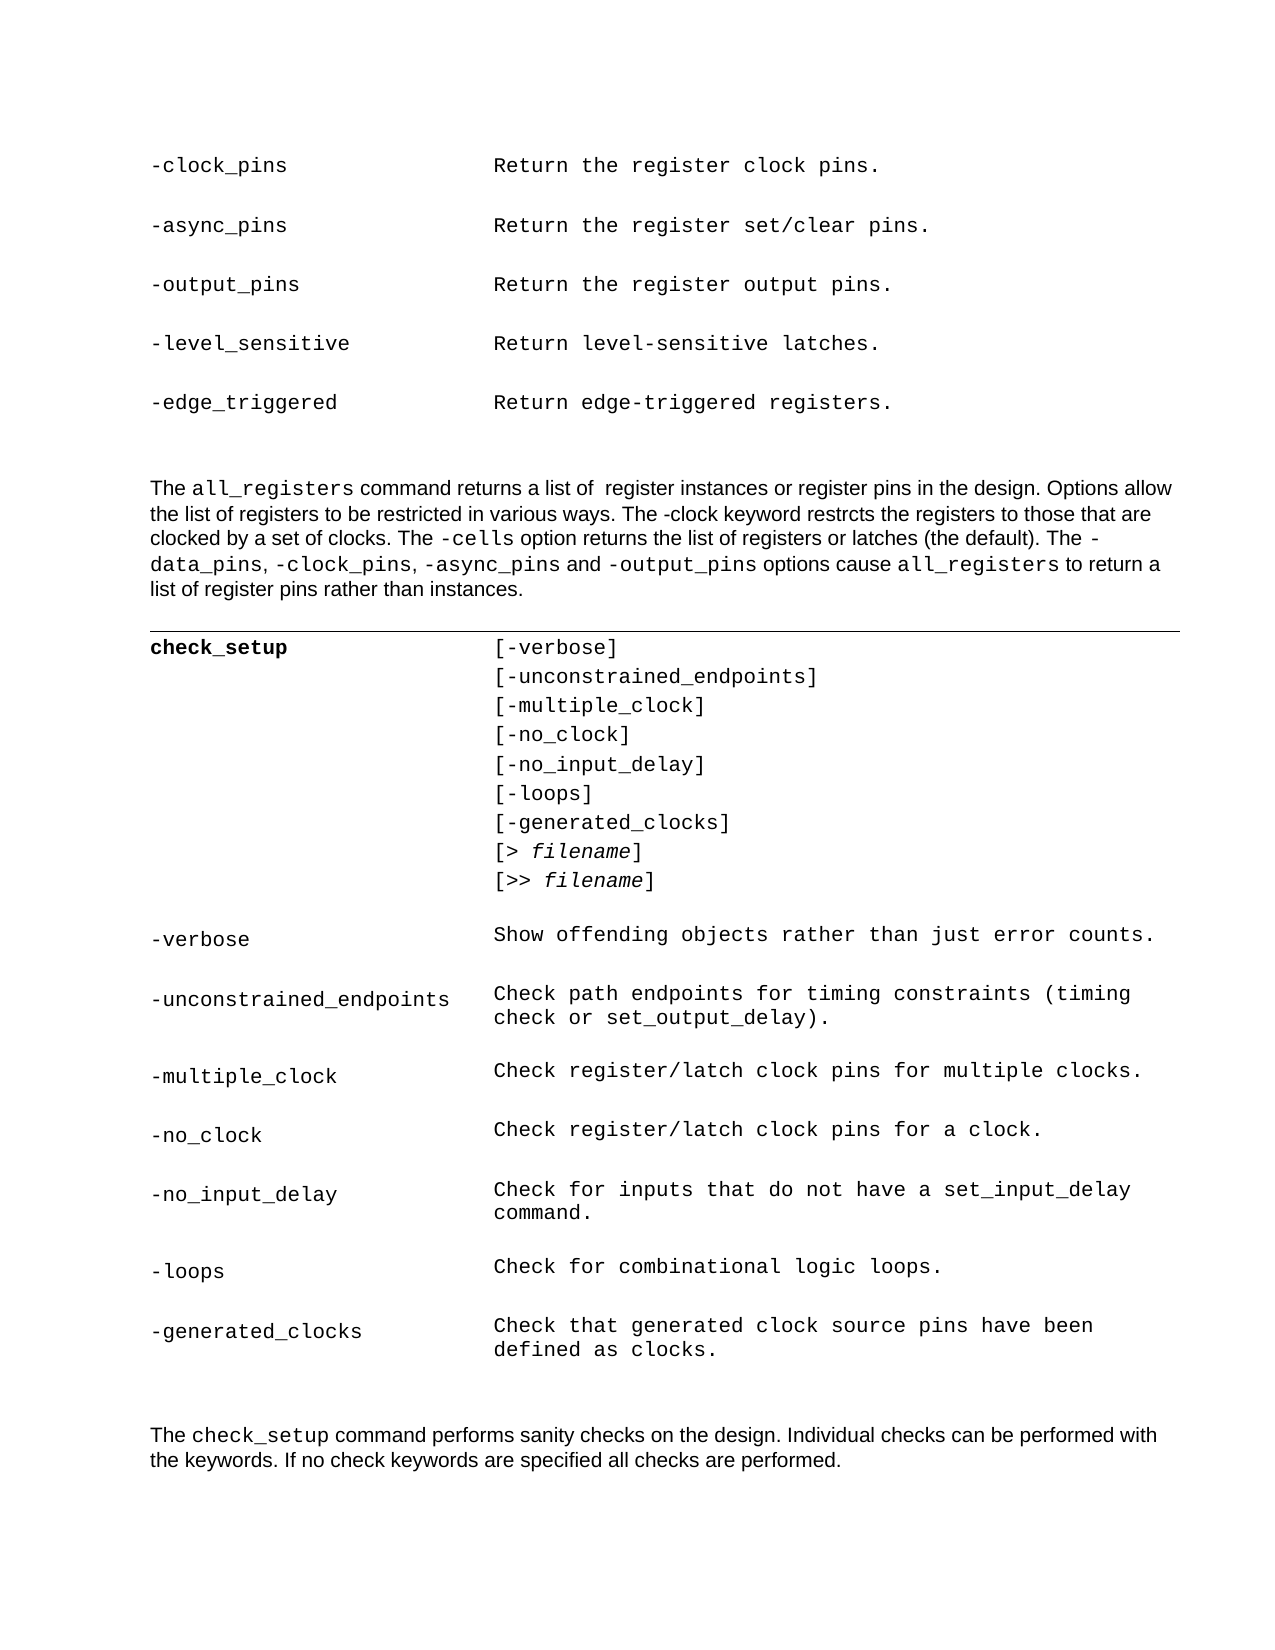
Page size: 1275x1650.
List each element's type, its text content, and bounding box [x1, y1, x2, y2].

table_cell -no_input_delay [150, 1179, 493, 1256]
table_header check_setup [150, 632, 493, 924]
table_cell Check register/latch clock pins for multiple clocks. [493, 1060, 1180, 1119]
table_cell -generated_clocks [150, 1315, 493, 1392]
table_cell -async_pins [150, 209, 493, 268]
table_cell -level_sensitive [150, 328, 493, 387]
table_cell -multiple_clock [150, 1060, 493, 1119]
table_cell -unconstrained_endpoints [150, 983, 493, 1060]
table_cell Return the register clock pins. [493, 150, 1180, 209]
table_cell Show offending objects rather than just error counts. [493, 924, 1180, 983]
table_cell -verbose [150, 924, 493, 983]
table_cell -loops [150, 1256, 493, 1315]
table_cell -clock_pins [150, 150, 493, 209]
table_cell -output_pins [150, 268, 493, 327]
table_cell -no_clock [150, 1120, 493, 1179]
table_cell -edge_triggered [150, 387, 493, 446]
table_cell Return the register output pins. [493, 268, 1180, 327]
table_cell Check that generated clock source pins have been defined as clocks. [493, 1315, 1180, 1392]
table_cell Check path endpoints for timing constraints (timing check or set_output_delay). [493, 983, 1180, 1060]
table_cell Return edge-triggered registers. [493, 387, 1180, 446]
table_cell Check register/latch clock pins for a clock. [493, 1120, 1180, 1179]
table_header [-verbose] [-unconstrained_endpoints] [-multiple_clock] [-no_clock] [-no_input_delay] [-loops] [-generated_clocks] [> filename] [>> filename] [493, 632, 1180, 924]
text The all_registers command returns a list of register instances or register pins in the design. Options allow the list of registers to be restricted in various ways. The -clock keyword restrcts the registers to those that are clocked by a set of clocks. The -cells option returns the list of registers or latches (the default). The -data_pins, -clock_pins, -async_pins and -output_pins options cause all_registers to return a list of register pins rather than instances. [150, 476, 1180, 601]
table_cell Check for combinational logic loops. [493, 1256, 1180, 1315]
table_cell Return level-sensitive latches. [493, 328, 1180, 387]
table_cell Check for inputs that do not have a set_input_delay command. [493, 1179, 1180, 1256]
text The check_setup command performs sanity checks on the design. Individual checks can be performed with the keywords. If no check keywords are specified all checks are performed. [150, 1422, 1180, 1472]
table_cell Return the register set/clear pins. [493, 209, 1180, 268]
